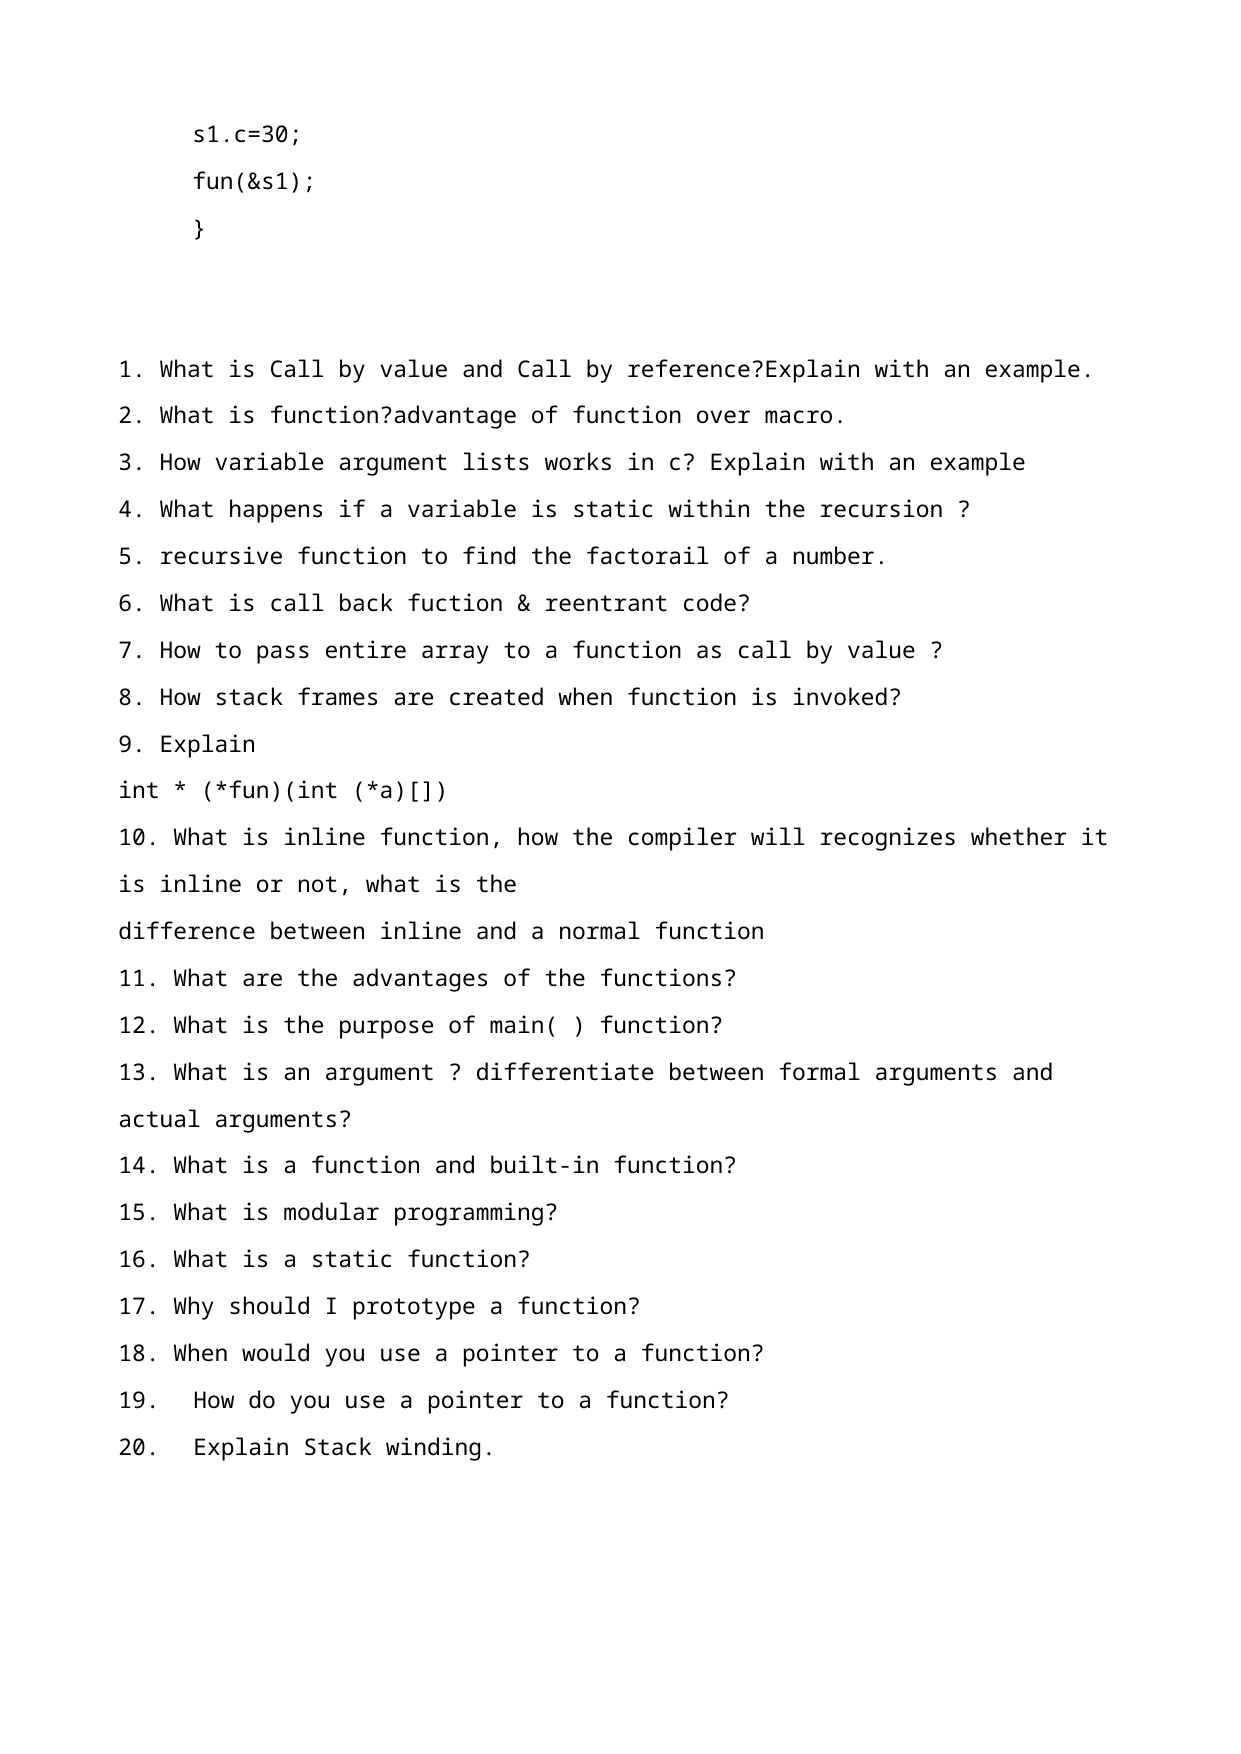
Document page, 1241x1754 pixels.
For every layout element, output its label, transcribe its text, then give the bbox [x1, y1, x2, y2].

text 10. What is inline function, how the compiler will recognizes whether it is inline or not, what is the [118, 821, 1122, 899]
list Explain Stack winding. [118, 1431, 1122, 1462]
text s1.c=30; [118, 118, 1122, 149]
text 14. What is a function and built-in function? [118, 1149, 1122, 1181]
text difference between inline and a normal function [118, 915, 1122, 946]
text 12. What is the purpose of main( ) function? [118, 1009, 1122, 1040]
text 15. What is modular programming? [118, 1196, 1122, 1227]
text 6. What is call back fuction & reentrant code? [118, 587, 1122, 618]
text 9. Explain [118, 727, 1122, 759]
text 1. What is Call by value and Call by reference?Explain with an example. [118, 352, 1122, 384]
text fun(&s1); [118, 165, 1122, 196]
text 16. What is a static function? [118, 1243, 1122, 1274]
text } [118, 212, 1122, 243]
list How do you use a pointer to a function? [118, 1384, 1122, 1415]
text 8. How stack frames are created when function is invoked? [118, 681, 1122, 712]
text 4. What happens if a variable is static within the recursion ? [118, 493, 1122, 524]
text 5. recursive function to find the factorail of a number. [118, 540, 1122, 571]
text 3. How variable argument lists works in c? Explain with an example [118, 446, 1122, 477]
text 7. How to pass entire array to a function as call by value ? [118, 634, 1122, 665]
text int * (*fun)(int (*a)[]) [118, 774, 1122, 806]
text 17. Why should I prototype a function? [118, 1290, 1122, 1321]
text 18. When would you use a pointer to a function? [118, 1337, 1122, 1368]
text 11. What are the advantages of the functions? [118, 962, 1122, 993]
text 13. What is an argument ? differentiate between formal arguments and actual arguments? [118, 1056, 1122, 1134]
text 2. What is function?advantage of function over macro. [118, 399, 1122, 431]
